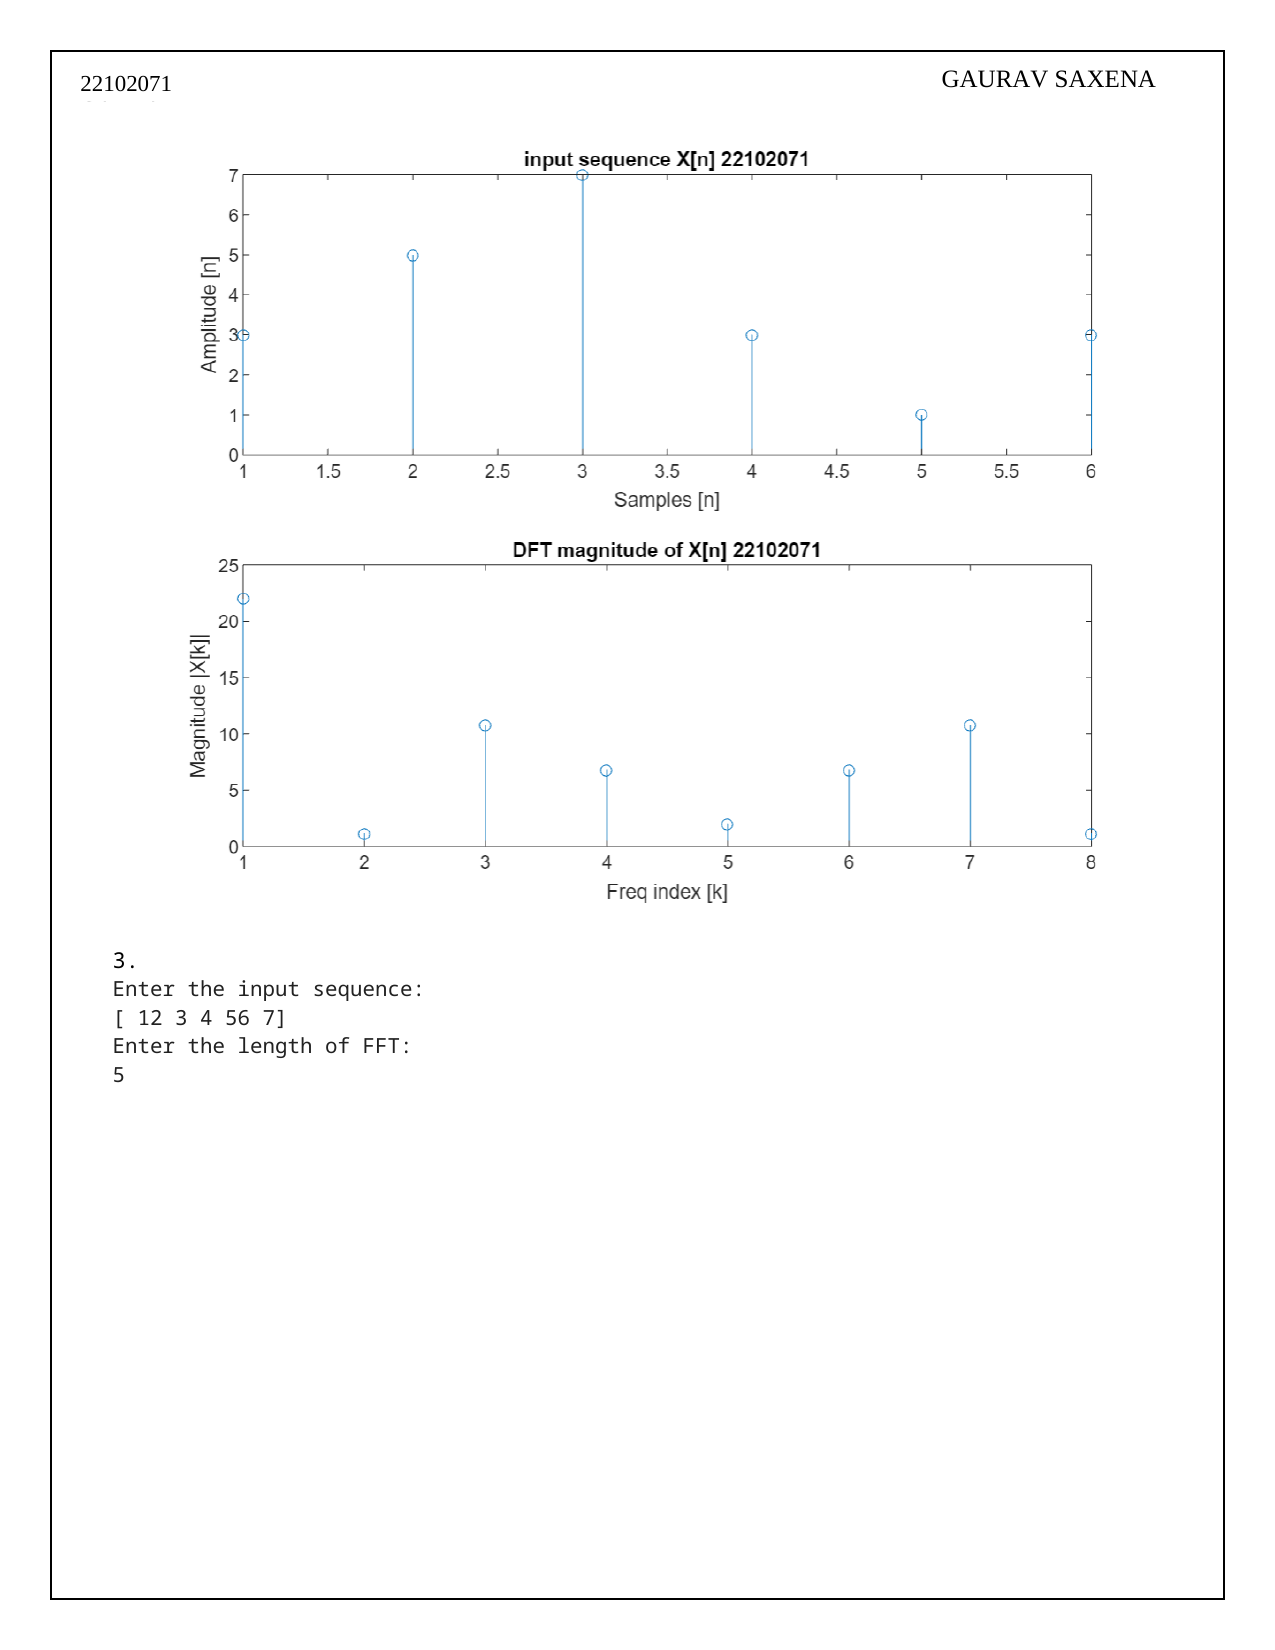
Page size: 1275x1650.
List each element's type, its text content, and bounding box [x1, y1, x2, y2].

text Enter the input sequence: [112, 974, 1162, 1003]
text 3. [112, 944, 1162, 974]
text 5 [112, 1060, 1162, 1088]
text [ 12 3 4 56 7] [112, 1003, 1162, 1031]
text Enter the length of FFT: [112, 1031, 1162, 1060]
